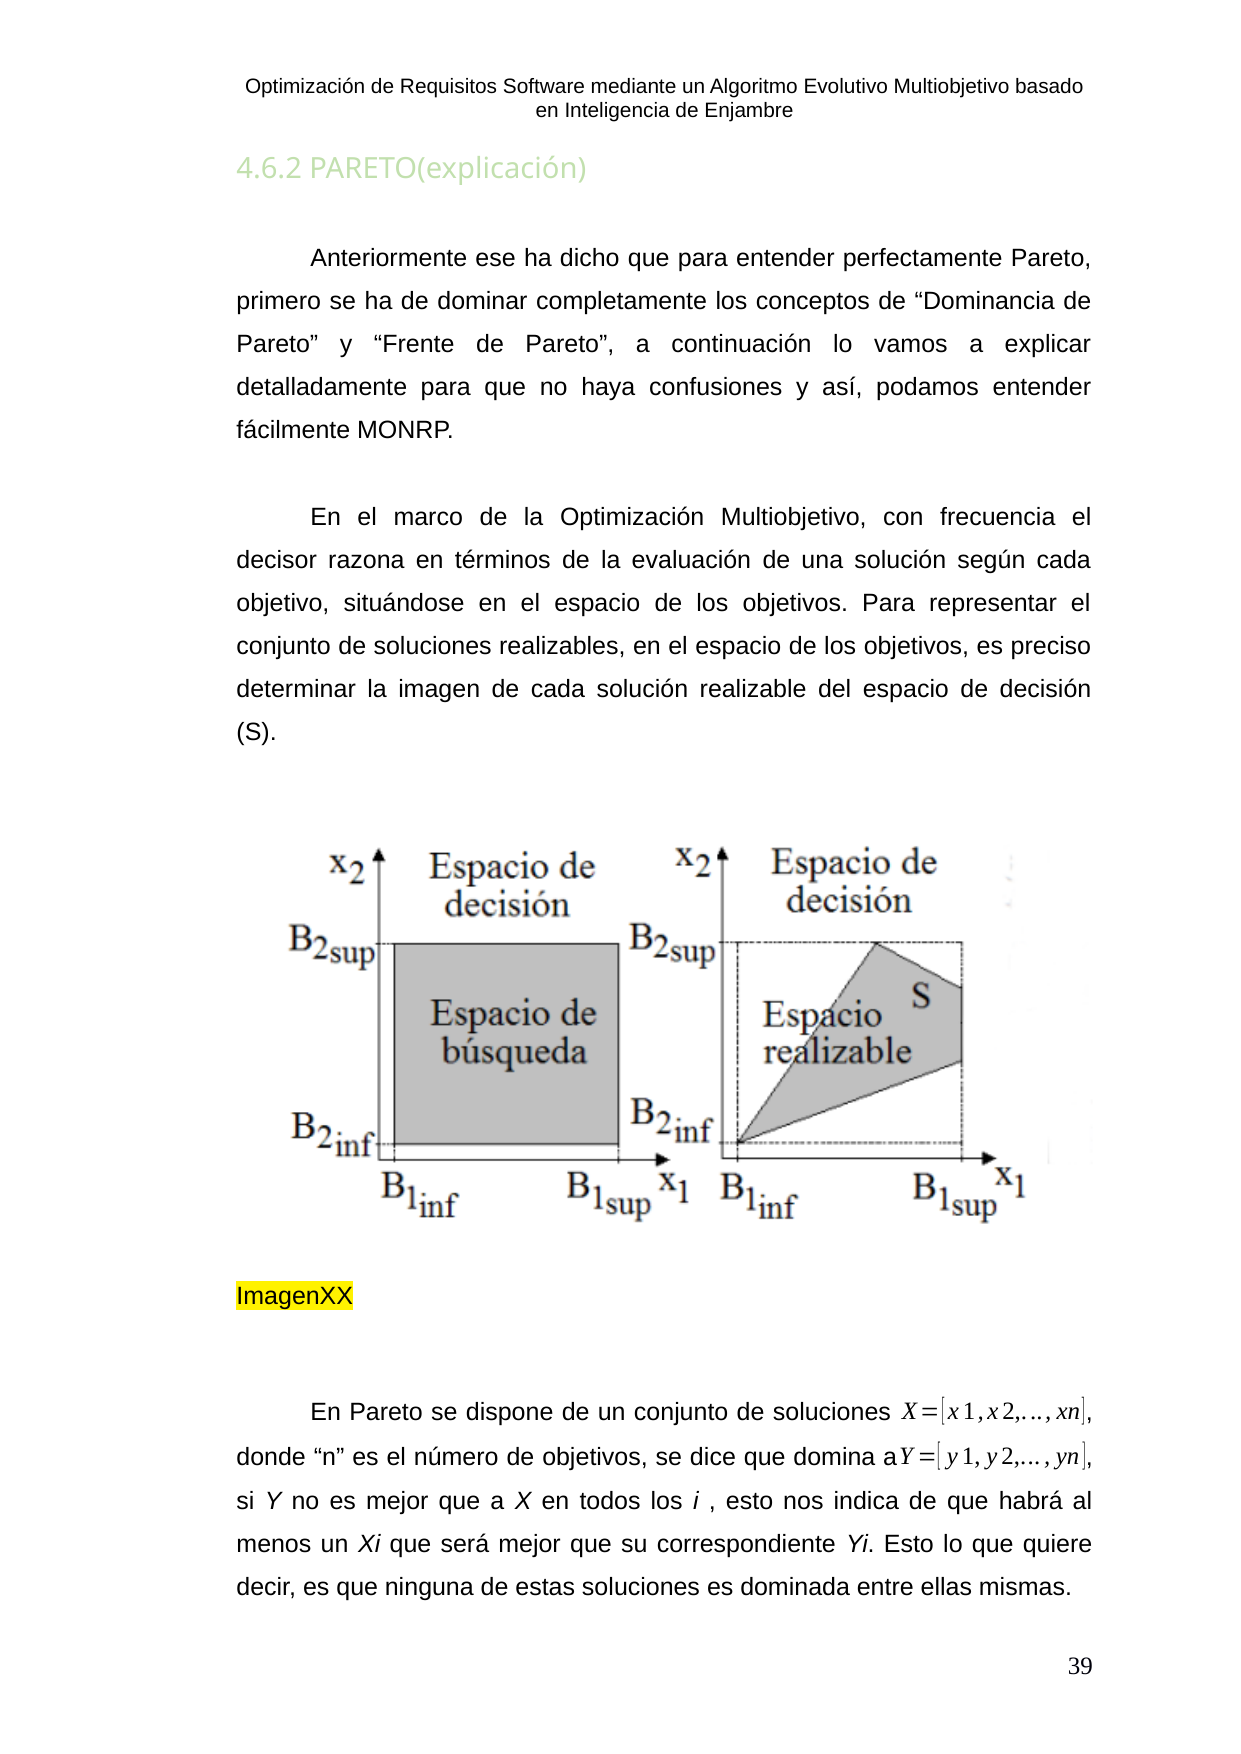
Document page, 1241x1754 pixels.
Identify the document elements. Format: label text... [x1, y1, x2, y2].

text Anteriormente ese ha dicho que para entender perfectamente Pareto, primero se ha de dominar completamente los conceptos de “Dominancia de Pareto” y “Frente de Pareto”, a continuación lo vamos a explicar detalladamente para que no haya confusiones y así, podamos entender fácilmente MONRP. [236, 243, 1092, 444]
text En el marco de la Optimización Multiobjetivo, con frecuencia el decisor razona en términos de la evaluación de una solución según cada objetivo, situándose en el espacio de los objetivos. Para representar el conjunto de soluciones realizables, en el espacio de los objetivos, es preciso determinar la imagen de cada solución realizable del espacio de decisión (S). [236, 502, 1092, 746]
text ImagenXX [236, 1253, 1092, 1310]
subtitle 4.6.2 PARETO(explicación) [236, 148, 1092, 187]
picture [236, 803, 1093, 1253]
text En Pareto se dispone de un conjunto de soluciones , donde “n” es el número de objetivos, se dice que domina a, si Y no es mejor que a X en todos los i , esto nos indica de que habrá al menos un Xi que será mejor que su correspondiente Yi. Esto lo que quiere decir, es que ninguna de estas soluciones es dominada entre ellas mismas. [236, 1396, 1092, 1601]
